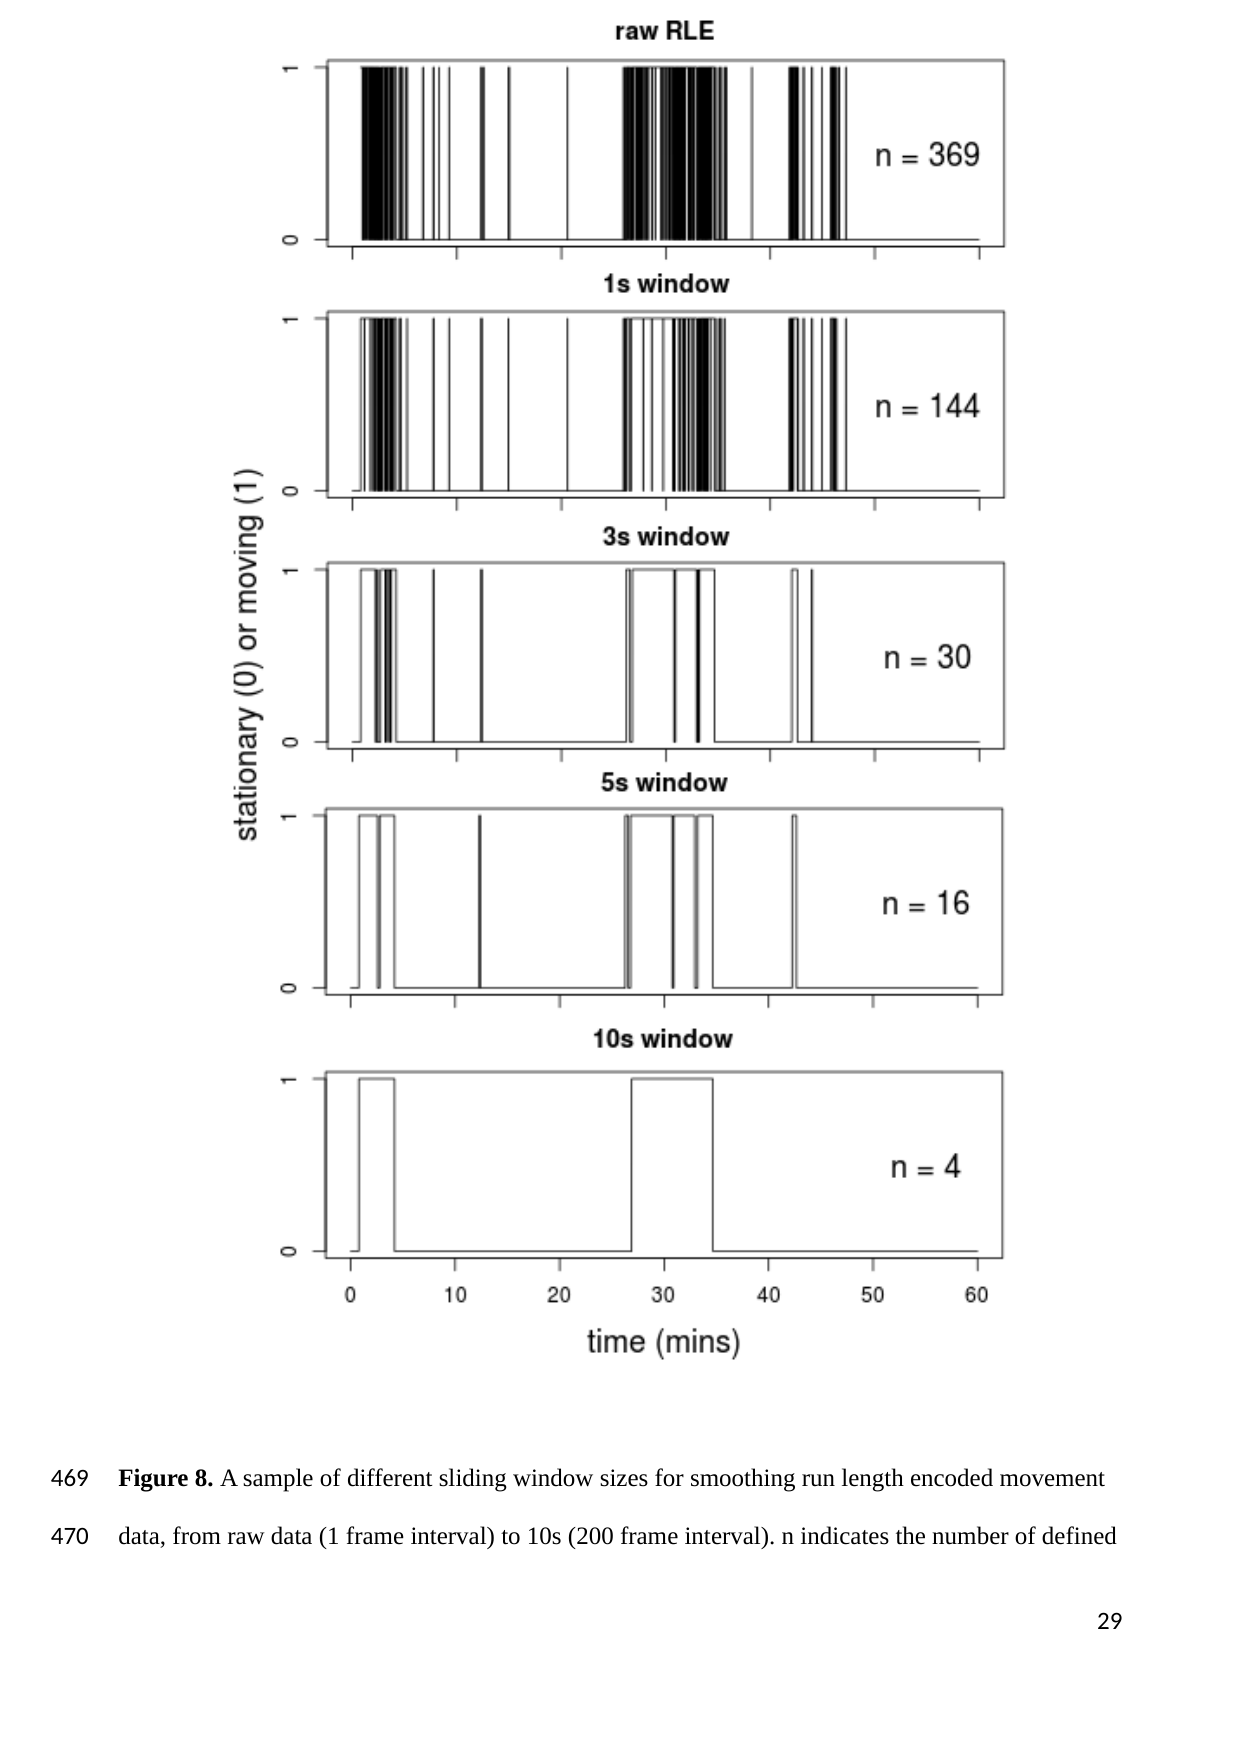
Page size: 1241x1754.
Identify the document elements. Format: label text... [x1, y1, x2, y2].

picture [222, 14, 1019, 1365]
text Figure 8. A sample of different sliding window sizes for smoothing run length encoded movement data, from raw data (1 frame interval) to 10s (200 frame interval). n indicates the number of defined [118, 1463, 1122, 1549]
